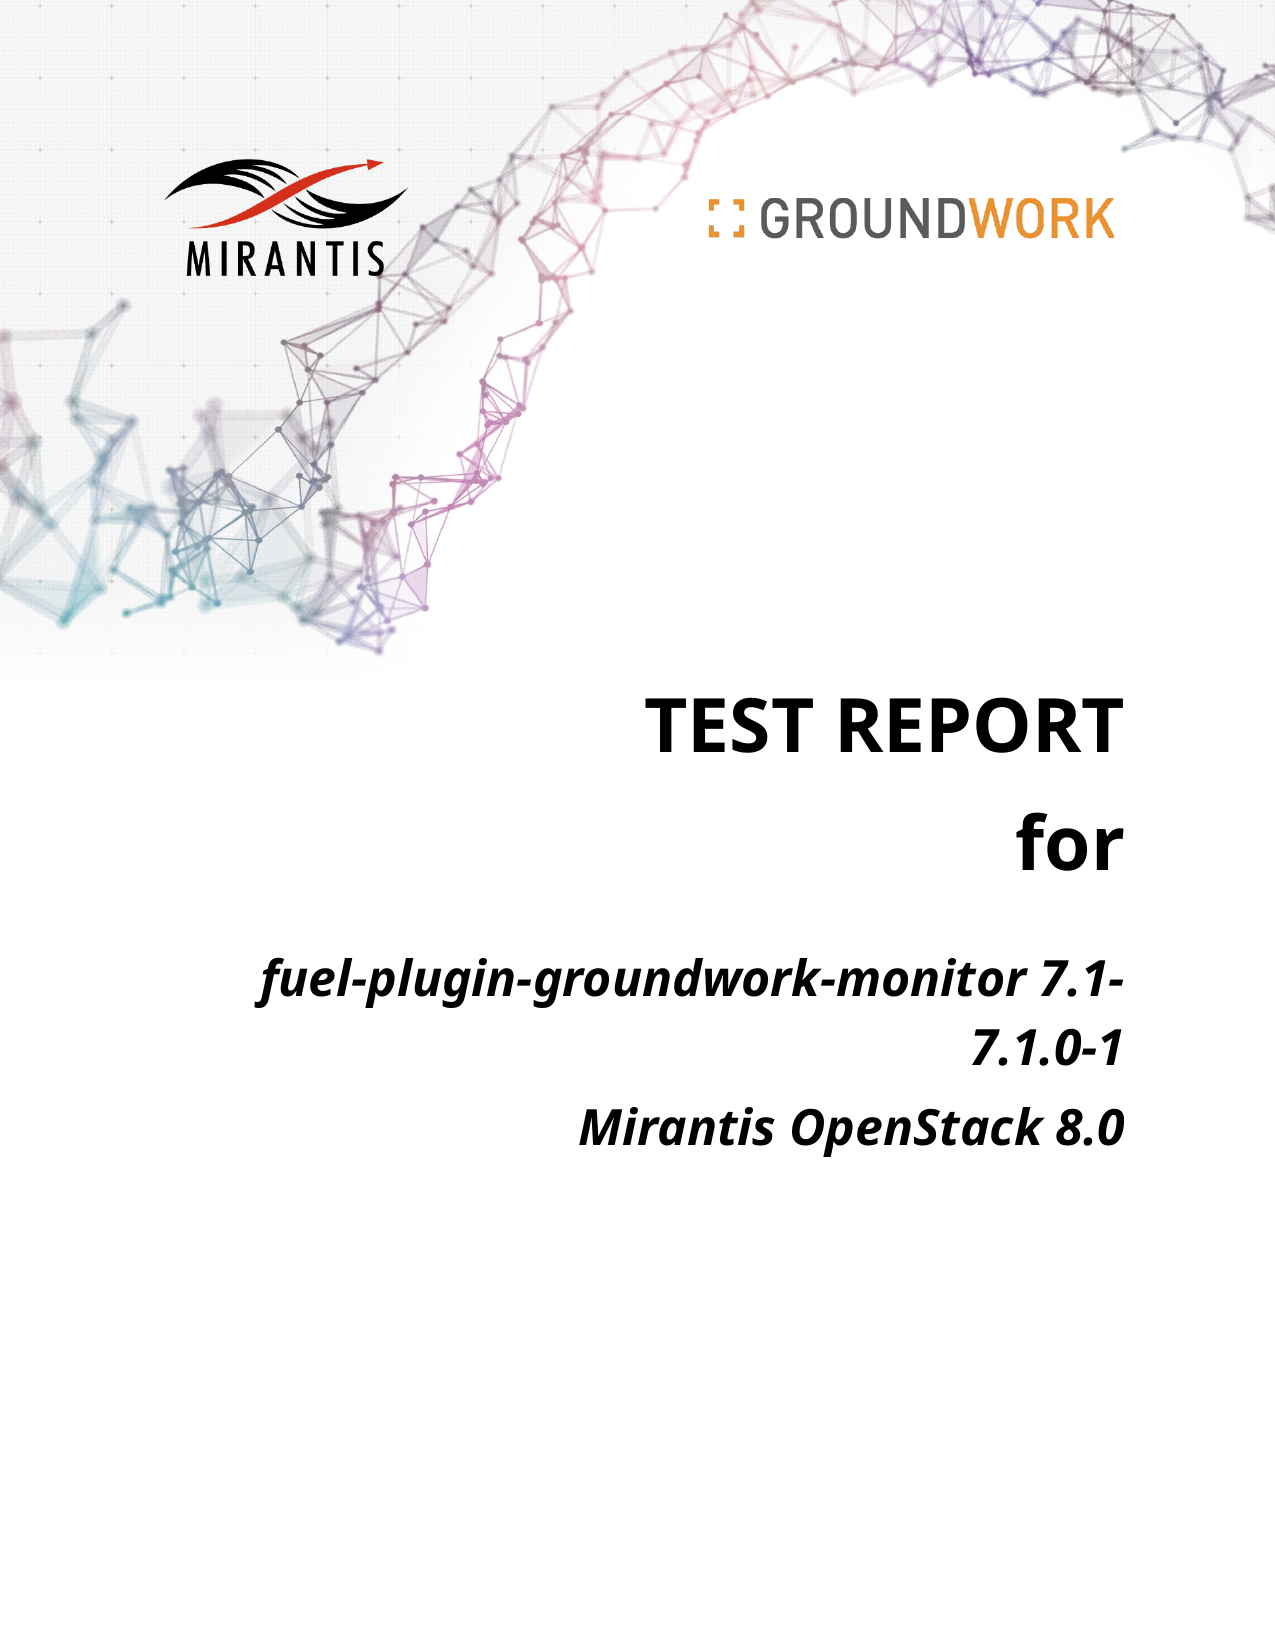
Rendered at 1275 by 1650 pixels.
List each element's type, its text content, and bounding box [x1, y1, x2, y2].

text for [150, 790, 1125, 892]
text fuel-plugin-groundwork-monitor 7.1-7.1.0-1 [150, 943, 1125, 1080]
table_header [410, 151, 697, 284]
text Mirantis OpenStack 8.0 [150, 1092, 1125, 1160]
text TEST REPORT [150, 672, 1125, 775]
table_header [697, 151, 1125, 284]
picture [0, 0, 1275, 723]
table_header [150, 151, 161, 284]
